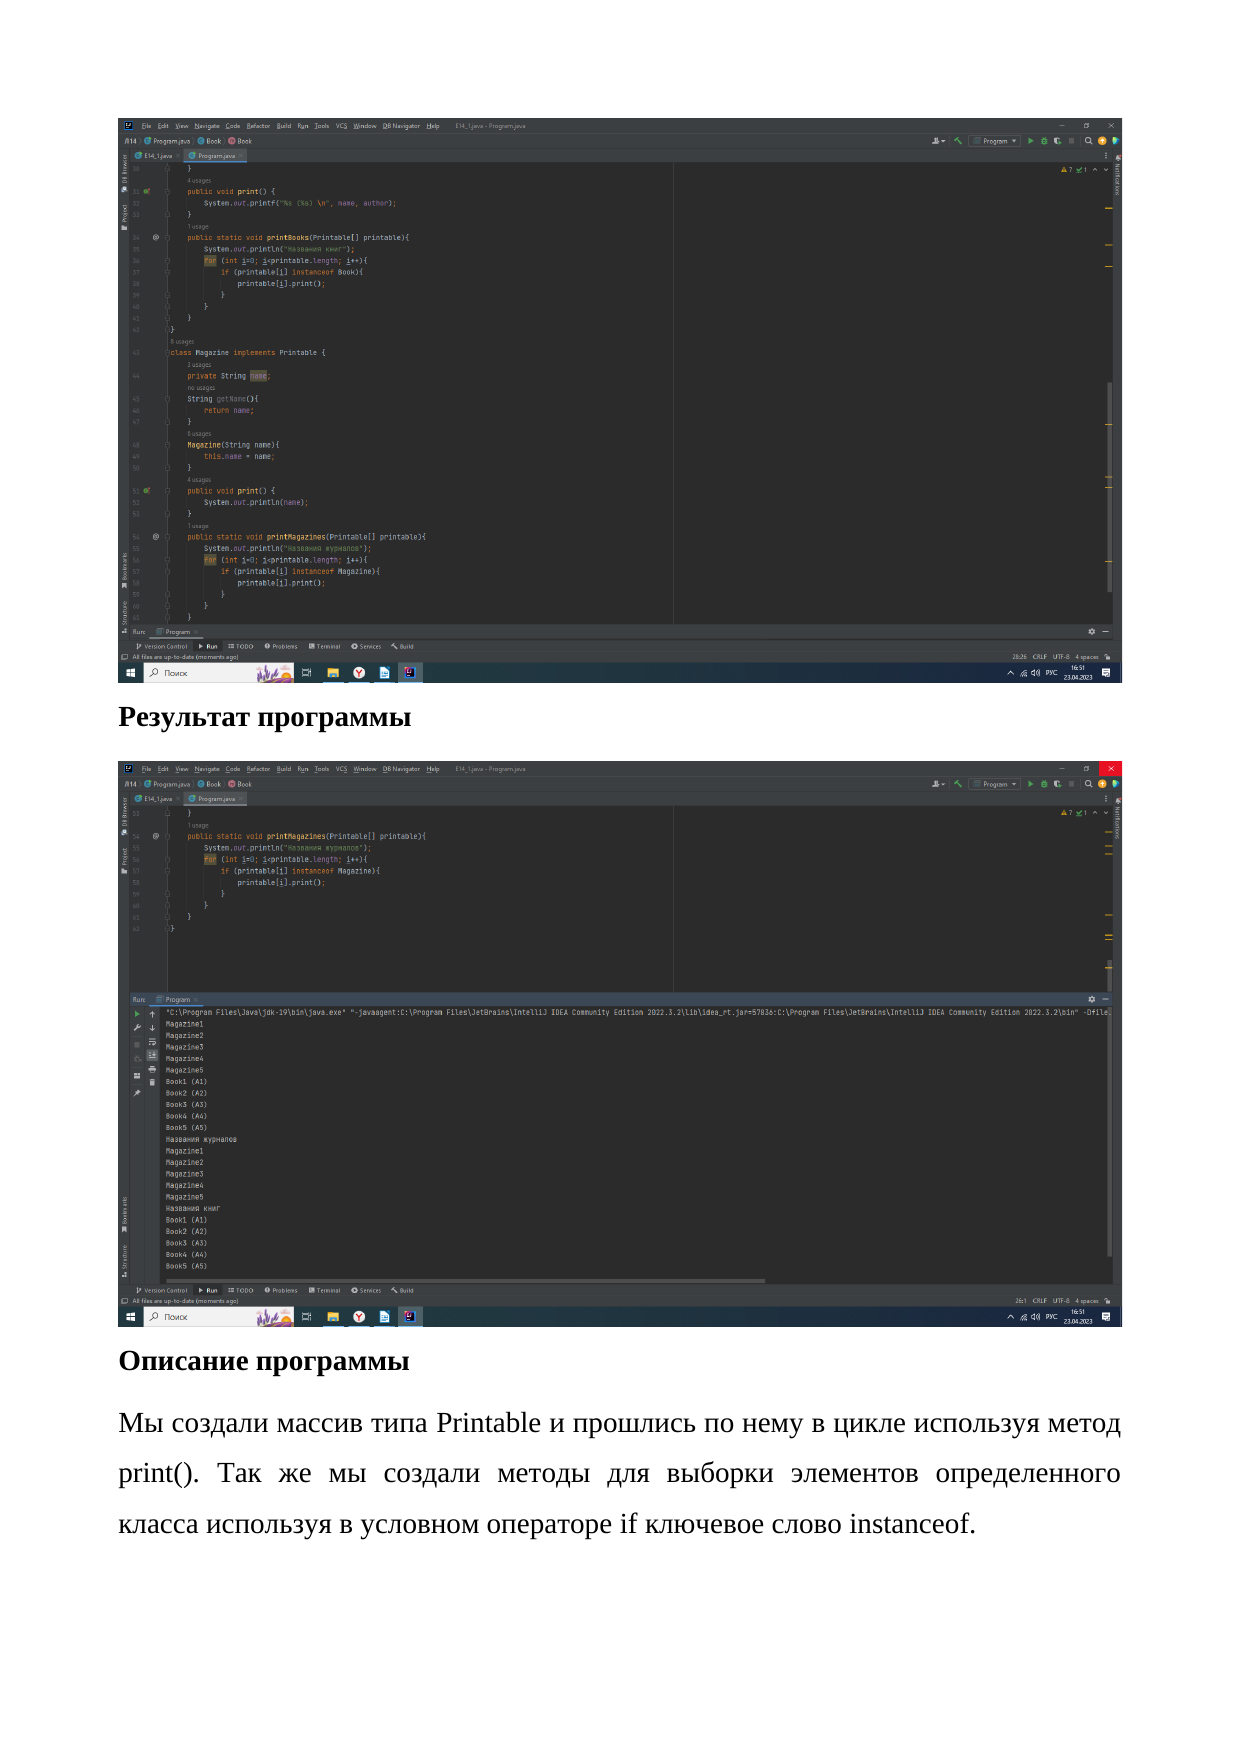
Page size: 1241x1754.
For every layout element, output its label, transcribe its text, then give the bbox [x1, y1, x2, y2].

picture [118, 118, 1123, 683]
subtitle Результат программы [118, 683, 1122, 733]
picture [118, 761, 1123, 1327]
text Мы создали массив типа Printable и прошлись по нему в цикле используя метод print(). Так же мы создали методы для выборки элементов определенного класса используя в условном операторе if ключевое слово instanceof. [118, 1405, 1122, 1539]
subtitle Описание программы [118, 1327, 1122, 1377]
